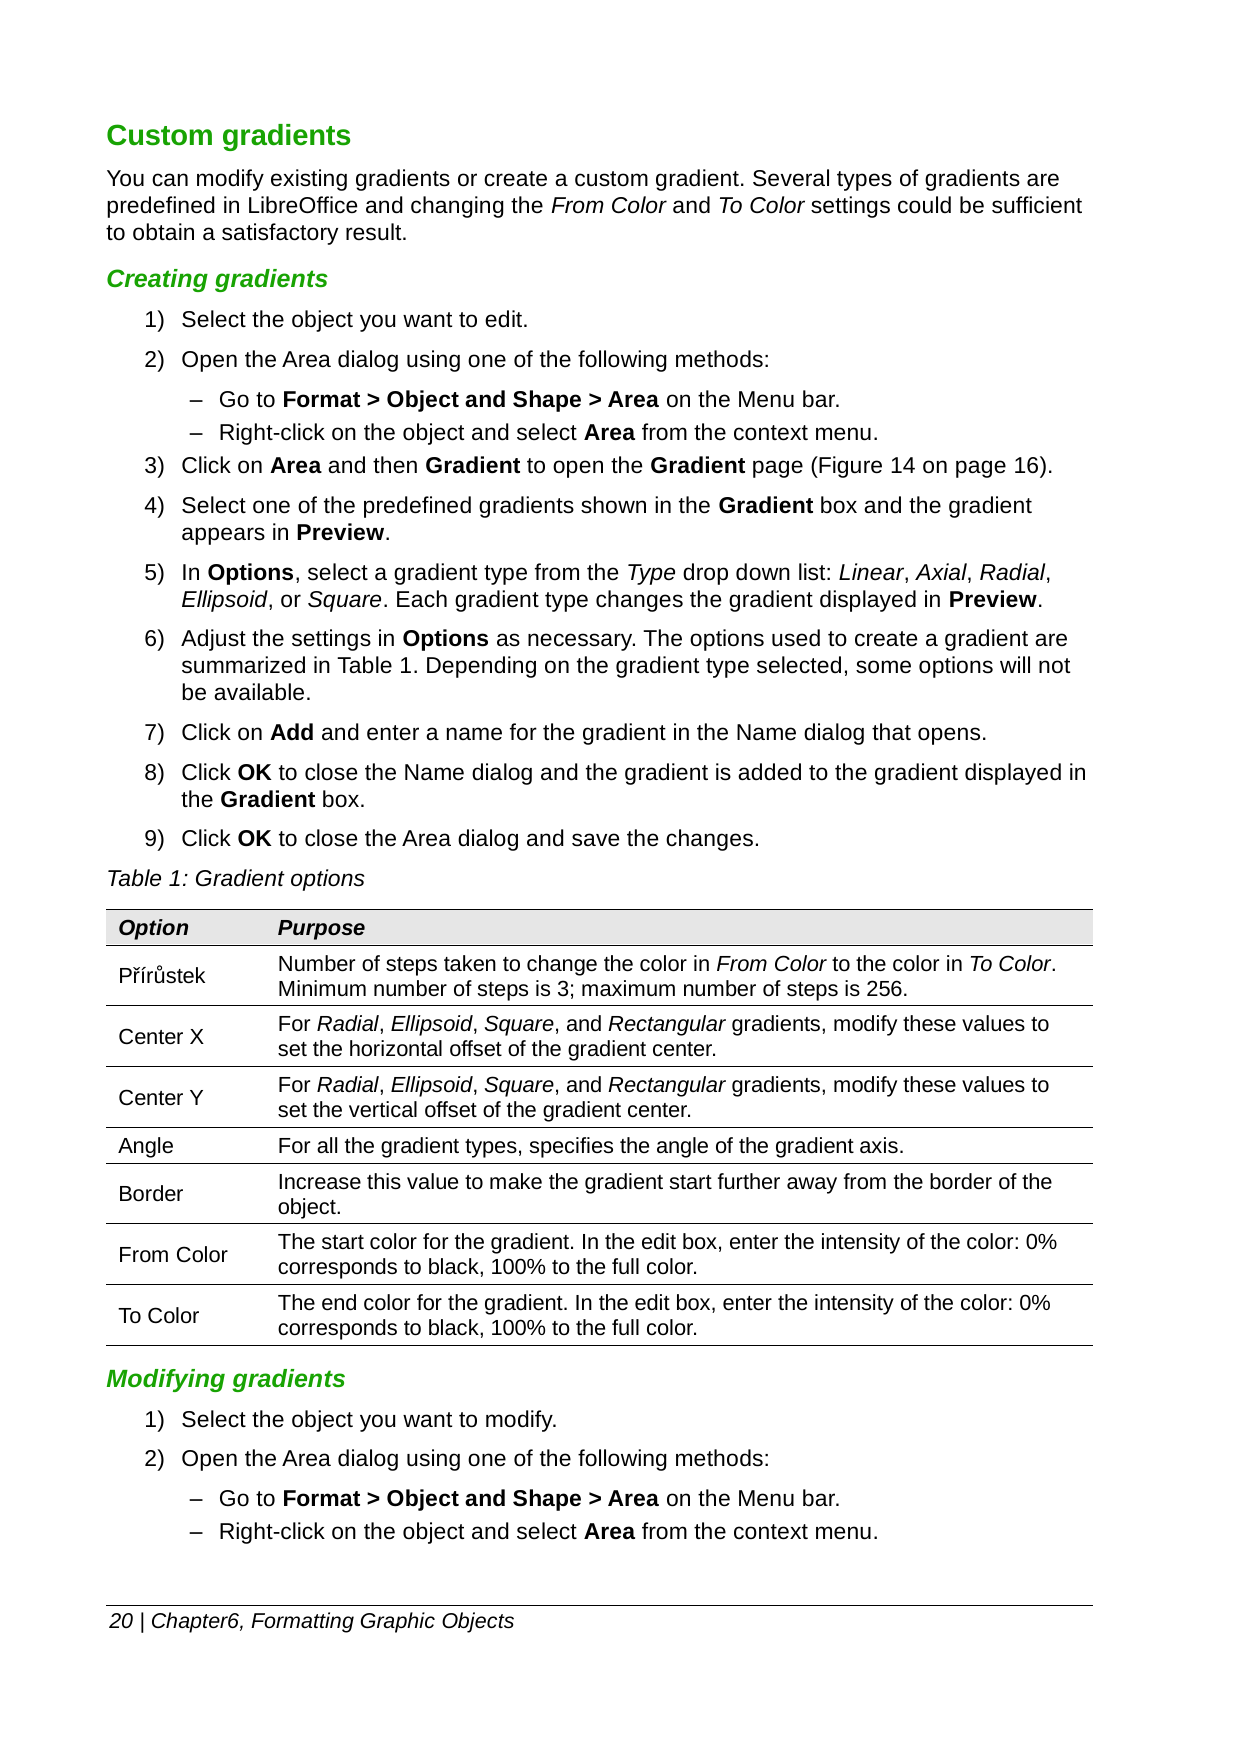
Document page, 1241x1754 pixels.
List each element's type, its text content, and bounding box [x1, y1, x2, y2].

table_cell Border [106, 1164, 266, 1223]
table_cell Přírůstek [106, 946, 266, 1005]
list Adjust the settings in Options as necessary. The options used to create a gradient are summarized in Table 1. Depending on the gradient type selected, some options will not be available. [164, 624, 1093, 706]
text Table 1: Gradient options [106, 864, 1093, 891]
table_cell Center Y [106, 1067, 266, 1127]
table_cell To Color [106, 1285, 266, 1345]
list Select the object you want to modify. [164, 1405, 1093, 1432]
list Select the object you want to edit. [164, 306, 1093, 333]
list Right-click on the object and select Area from the context menu. [189, 418, 1093, 445]
list Right-click on the object and select Area from the context menu. [189, 1518, 1093, 1545]
table_cell The start color for the gradient. In the edit box, enter the intensity of the color: 0% corresponds to black, 100% to the full color. [266, 1224, 1093, 1284]
list Click OK to close the Name dialog and the gradient is added to the gradient displayed in the Gradient box. [164, 758, 1093, 812]
table_header Purpose [266, 910, 1093, 944]
list Go to Format > Object and Shape > Area on the Menu bar. [189, 385, 1093, 412]
table_cell For all the gradient types, specifies the angle of the gradient axis. [266, 1128, 1093, 1162]
table_cell Increase this value to make the gradient start further away from the border of the object. [266, 1164, 1093, 1223]
table_cell From Color [106, 1224, 266, 1284]
list Click on Area and then Gradient to open the Gradient page (Figure 14 on page 16). [164, 452, 1093, 479]
table_cell Number of steps taken to change the color in From Color to the color in To Color. Minimum number of steps is 3; maximum number of steps is 256. [266, 946, 1093, 1005]
list Click OK to close the Area dialog and save the changes. [164, 824, 1093, 852]
list Go to Format > Object and Shape > Area on the Menu bar. [189, 1484, 1093, 1511]
table_cell For Radial, Ellipsoid, Square, and Rectangular gradients, modify these values to set the vertical offset of the gradient center. [266, 1067, 1093, 1127]
subtitle Custom gradients [106, 118, 1093, 152]
subtitle Modifying gradients [106, 1363, 1093, 1393]
list Open the Area dialog using one of the following methods: [164, 345, 1093, 372]
subtitle Creating gradients [106, 264, 1093, 293]
list Select one of the predefined gradients shown in the Gradient box and the gradient appears in Preview. [164, 491, 1093, 545]
table_cell Center X [106, 1006, 266, 1066]
table_cell Angle [106, 1128, 266, 1162]
list In Options, select a gradient type from the Type drop down list: Linear, Axial, Radial, Ellipsoid, or Square. Each gradient type changes the gradient displayed in Preview. [164, 558, 1093, 612]
table_cell The end color for the gradient. In the edit box, enter the intensity of the color: 0% corresponds to black, 100% to the full color. [266, 1285, 1093, 1345]
table_header Option [106, 910, 266, 944]
text You can modify existing gradients or create a custom gradient. Several types of gradients are predefined in LibreOffice and changing the From Color and To Color settings could be sufficient to obtain a satisfactory result. [106, 164, 1093, 245]
table_cell For Radial, Ellipsoid, Square, and Rectangular gradients, modify these values to set the horizontal offset of the gradient center. [266, 1006, 1093, 1066]
list Click on Add and enter a name for the gradient in the Name dialog that opens. [164, 718, 1093, 745]
list Open the Area dialog using one of the following methods: [164, 1445, 1093, 1472]
